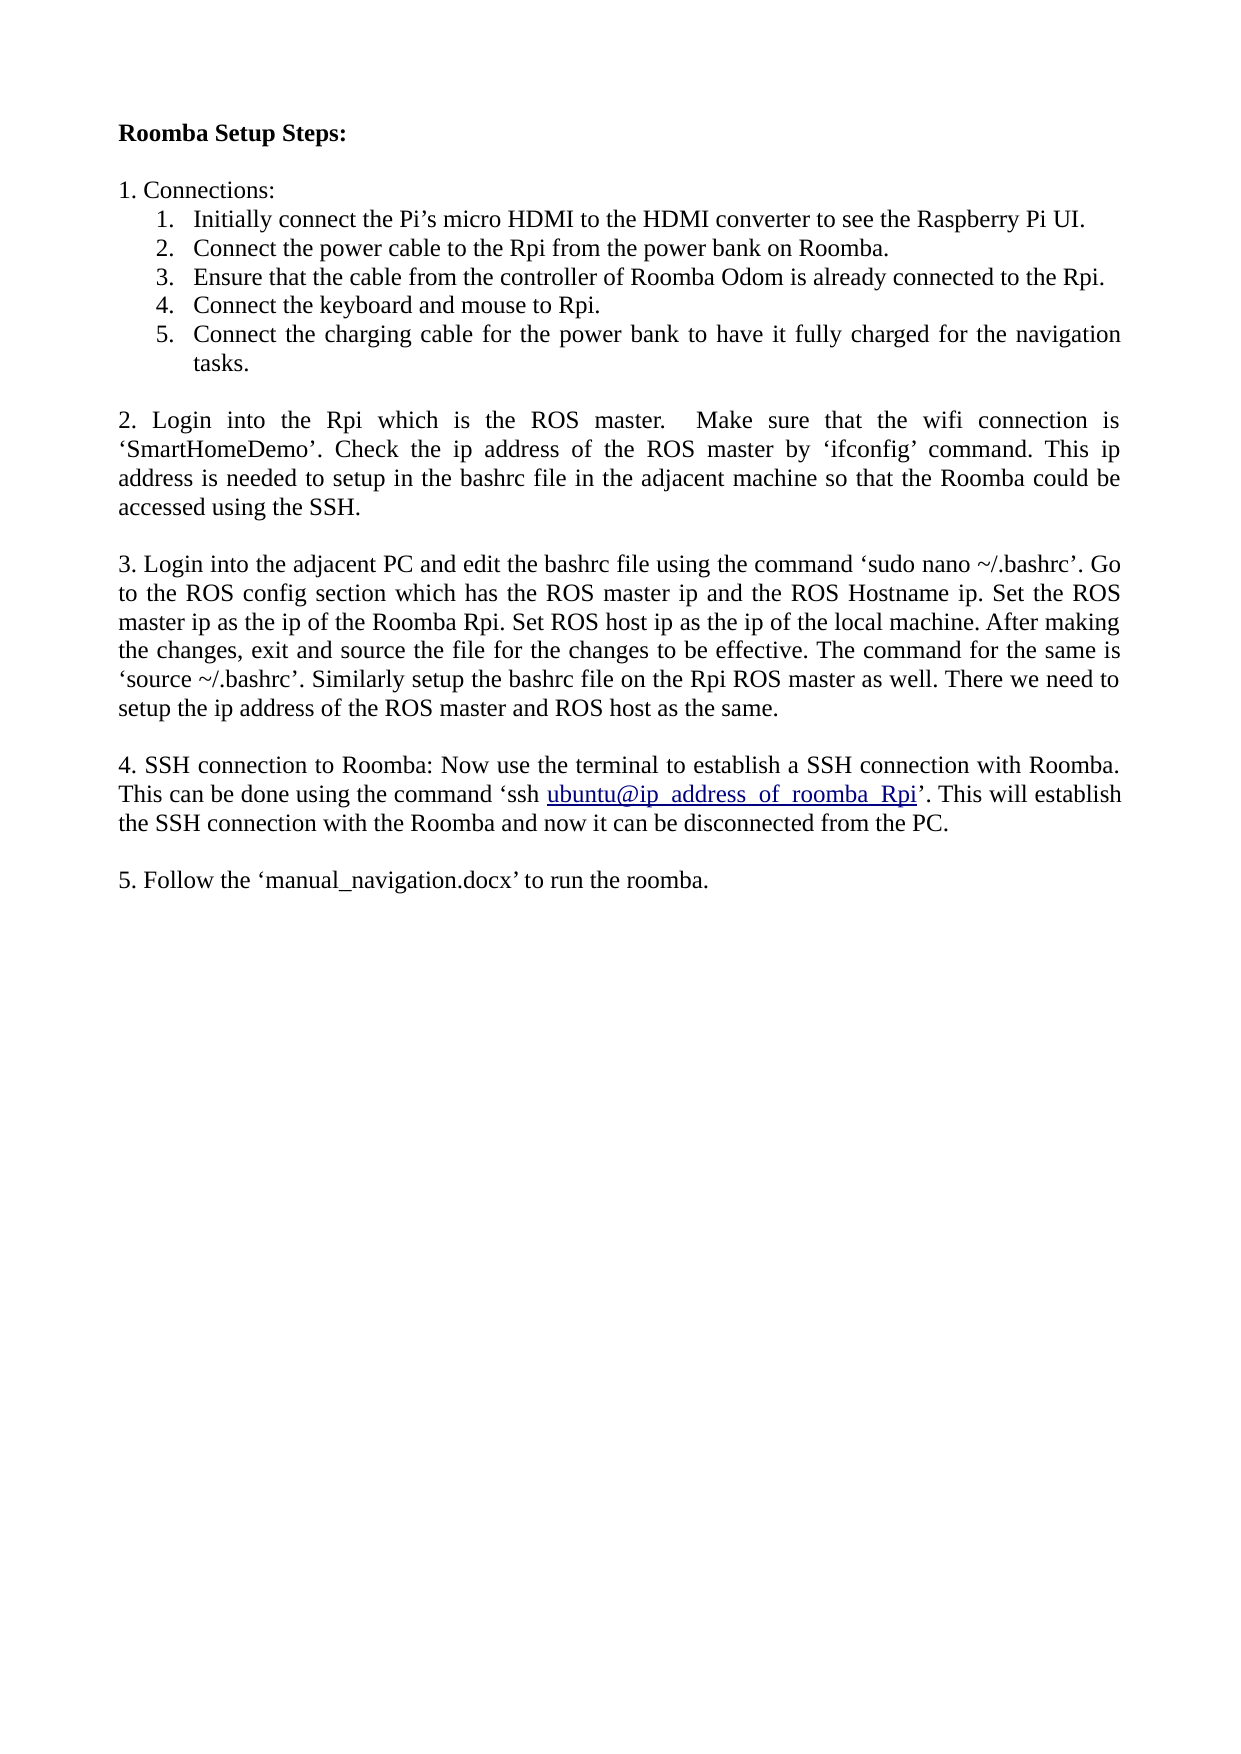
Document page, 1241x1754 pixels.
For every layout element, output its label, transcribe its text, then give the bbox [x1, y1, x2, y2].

text 1. Connections: [118, 176, 1122, 204]
text 4. SSH connection to Roomba: Now use the terminal to establish a SSH connection with Roomba. This can be done using the command ‘ssh ubuntu@ip_address_of_roomba_Rpi’. This will establish the SSH connection with the Roomba and now it can be disconnected from the PC. [118, 751, 1122, 837]
text Roomba Setup Steps: [118, 118, 1122, 147]
list Ensure that the cable from the controller of Roomba Odom is already connected to the Rpi. [156, 262, 1122, 291]
list Connect the keyboard and mouse to Rpi. [156, 291, 1122, 319]
list Connect the charging cable for the power bank to have it fully charged for the navigation tasks. [156, 319, 1122, 377]
list Connect the power cable to the Rpi from the power bank on Roomba. [156, 233, 1122, 262]
text 2. Login into the Rpi which is the ROS master. Make sure that the wifi connection is ‘SmartHomeDemo’. Check the ip address of the ROS master by ‘ifconfig’ command. This ip address is needed to setup in the bashrc file in the adjacent machine so that the Roomba could be accessed using the SSH. [118, 406, 1122, 521]
text 3. Login into the adjacent PC and edit the bashrc file using the command ‘sudo nano ~/.bashrc’. Go to the ROS config section which has the ROS master ip and the ROS Hostname ip. Set the ROS master ip as the ip of the Roomba Rpi. Set ROS host ip as the ip of the local machine. After making the changes, exit and source the file for the changes to be effective. The command for the same is ‘source ~/.bashrc’. Similarly setup the bashrc file on the Rpi ROS master as well. There we need to setup the ip address of the ROS master and ROS host as the same. [118, 549, 1122, 722]
text 5. Follow the ‘manual_navigation.docx’ to run the roomba. [118, 866, 1122, 894]
list Initially connect the Pi’s micro HDMI to the HDMI converter to see the Raspberry Pi UI. [156, 204, 1122, 233]
